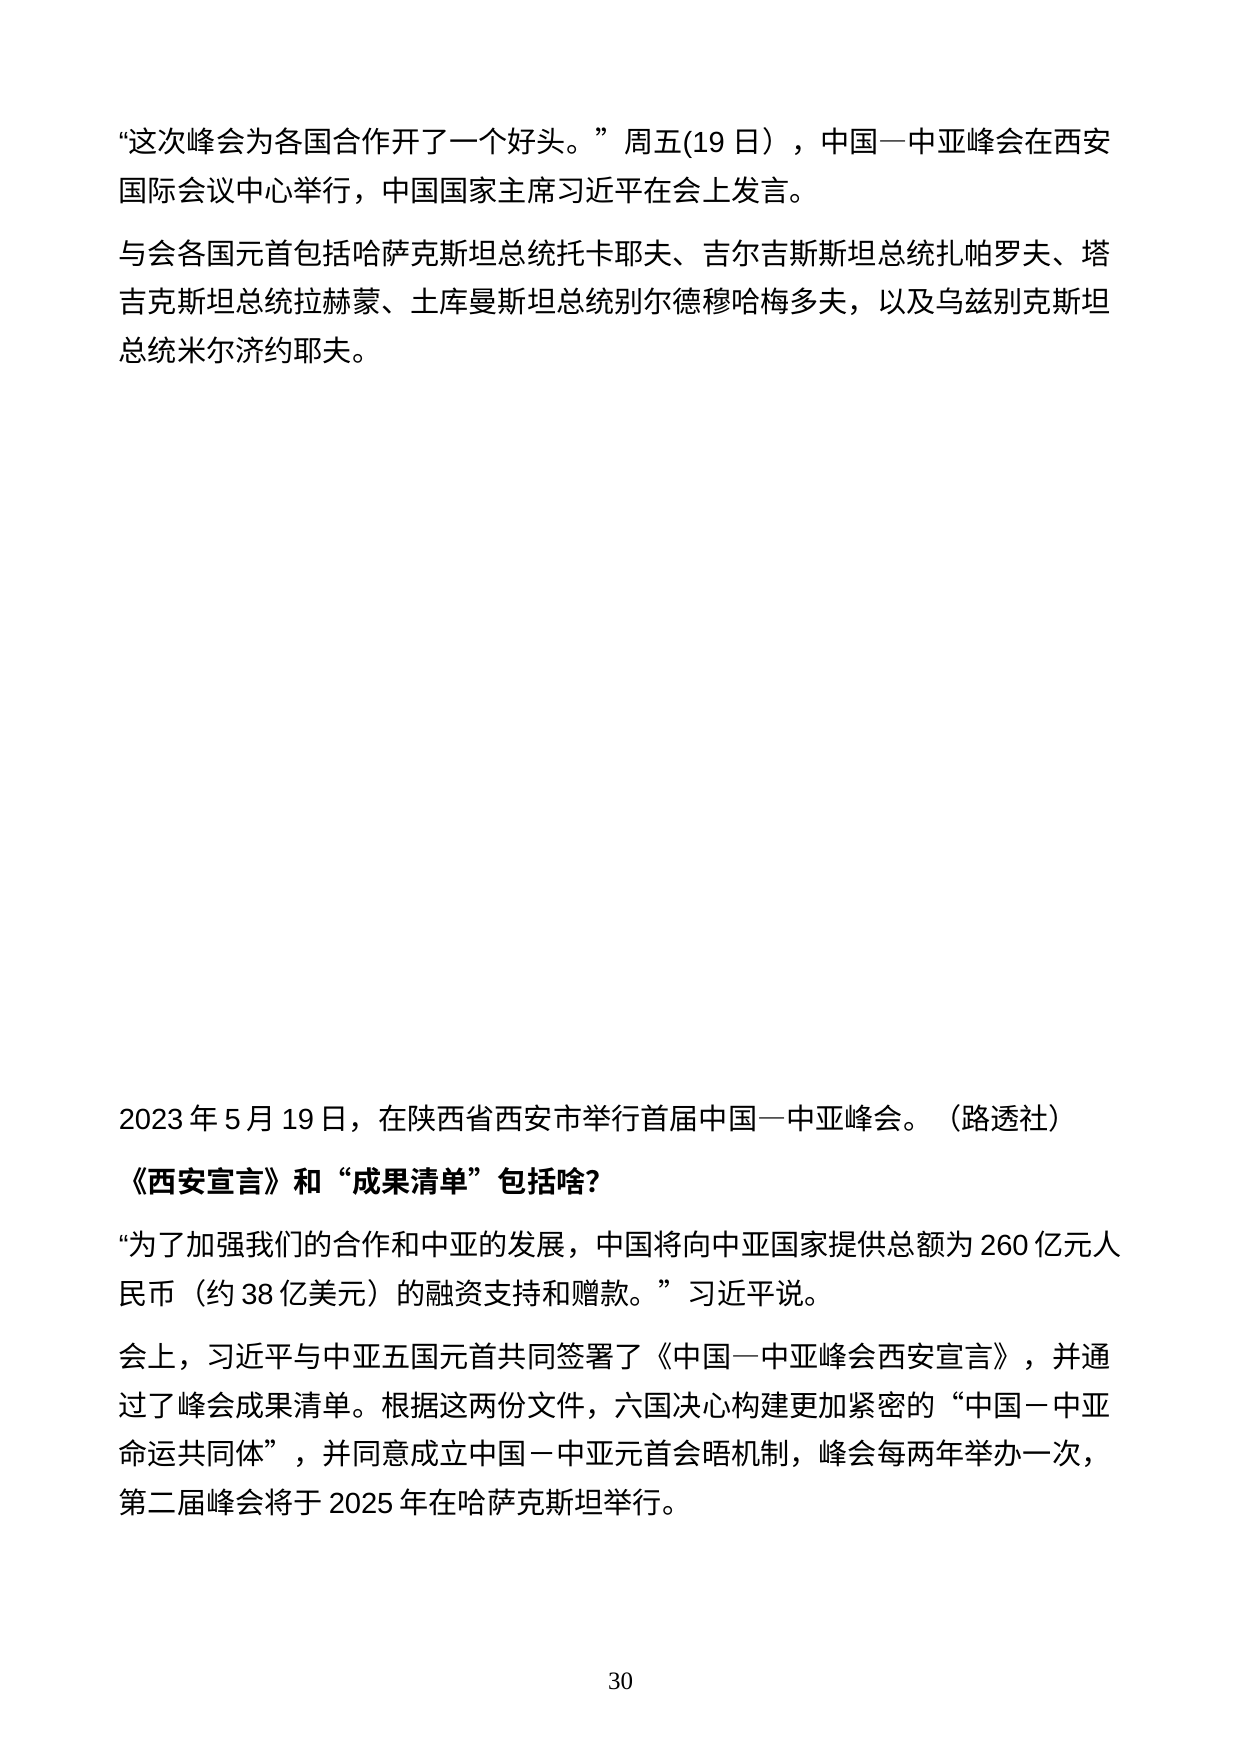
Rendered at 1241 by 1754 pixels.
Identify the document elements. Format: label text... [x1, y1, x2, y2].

text “为了加强我们的合作和中亚的发展，中国将向中亚国家提供总额为260亿元人民币（约38亿美元）的融资支持和赠款。”习近平说。 [118, 1222, 1122, 1313]
text 会上，习近平与中亚五国元首共同签署了《中国—中亚峰会西安宣言》，并通过了峰会成果清单。根据这两份文件，六国决心构建更加紧密的“中国－中亚命运共同体”，并同意成立中国－中亚元首会晤机制，峰会每两年举办一次，第二届峰会将于2025年在哈萨克斯坦举行。 [118, 1334, 1122, 1522]
text “这次峰会为各国合作开了一个好头。”周五(19 日），中国—中亚峰会在西安国际会议中心举行，中国国家主席习近平在会上发言。 [118, 118, 1122, 209]
text 《西安宣言》和“成果清单”包括啥？ [118, 1159, 1122, 1201]
text 2023年5月19日，在陕西省西安市举行首届中国—中亚峰会。（路透社） [118, 390, 1122, 1138]
text 与会各国元首包括哈萨克斯坦总统托卡耶夫、吉尔吉斯斯坦总统扎帕罗夫、塔吉克斯坦总统拉赫蒙、土库曼斯坦总统别尔德穆哈梅多夫，以及乌兹别克斯坦总统米尔济约耶夫。 [118, 230, 1122, 369]
